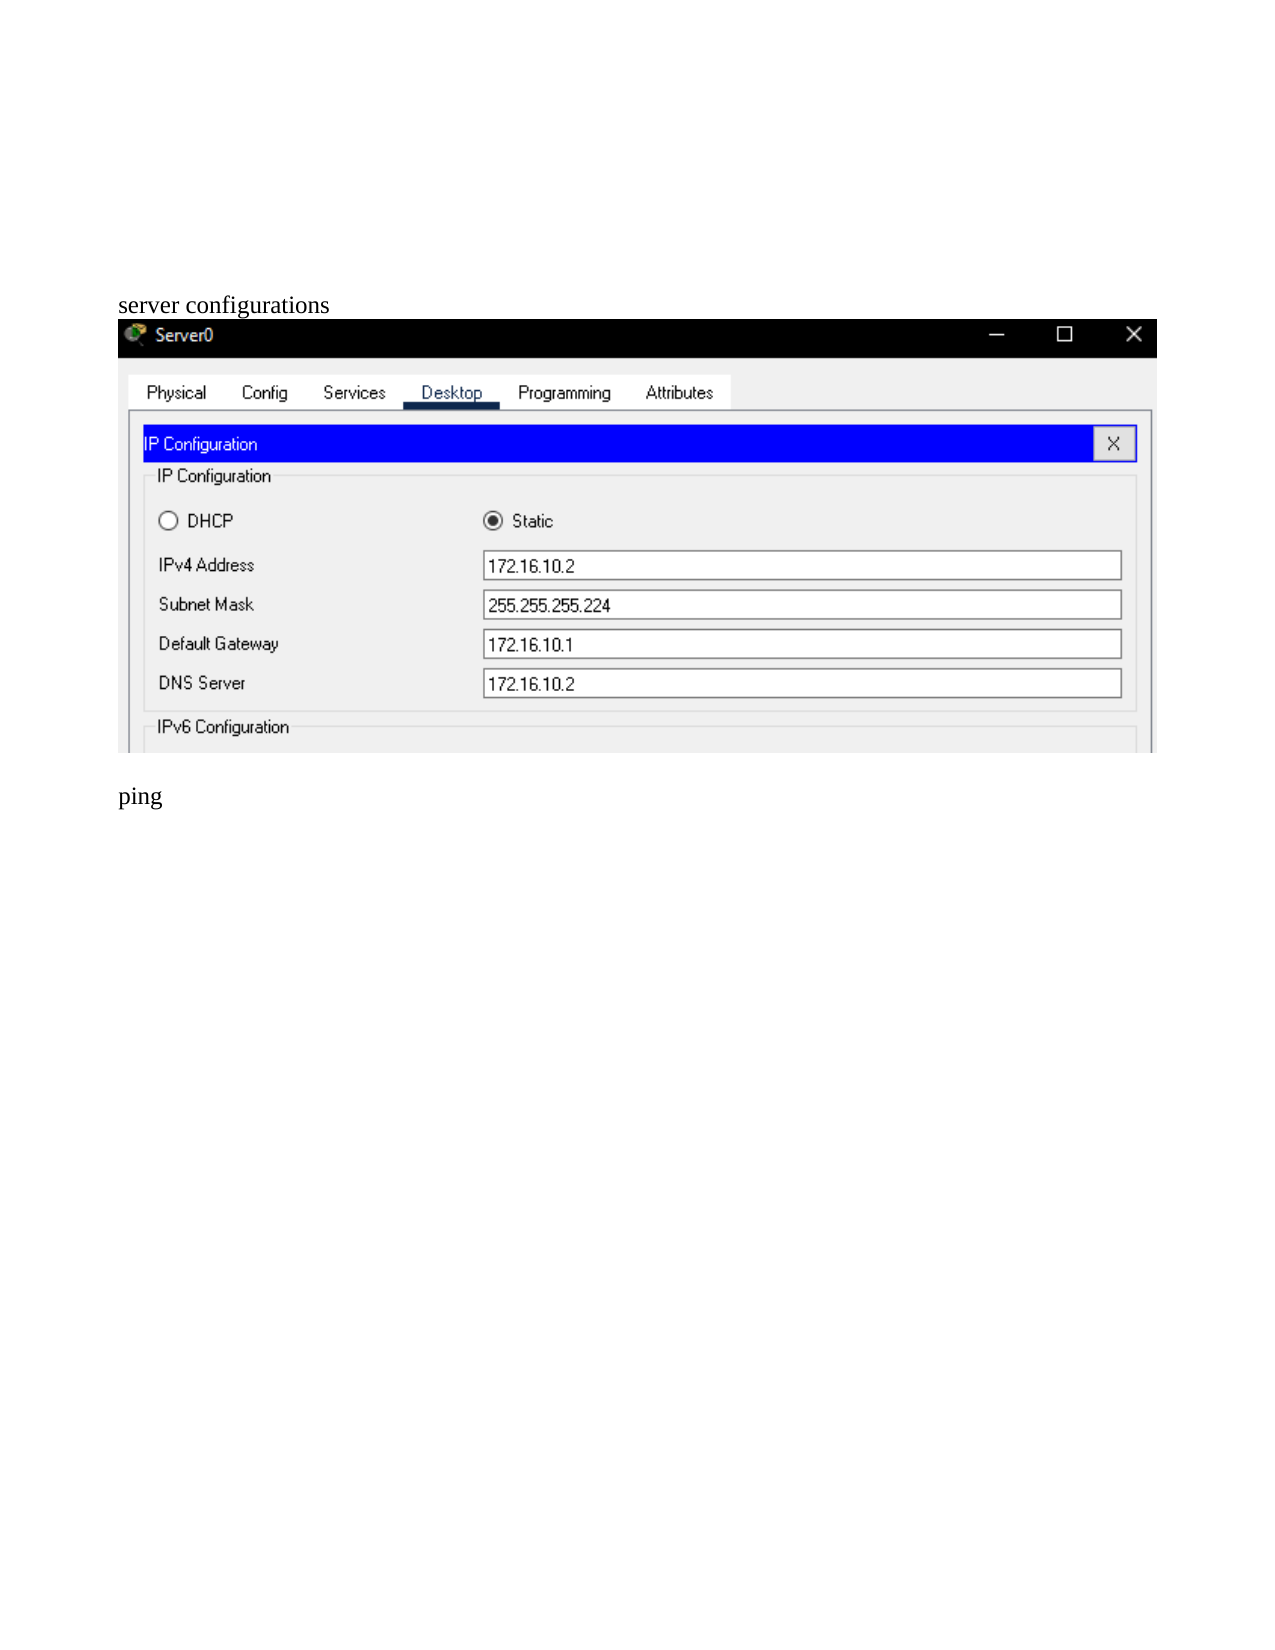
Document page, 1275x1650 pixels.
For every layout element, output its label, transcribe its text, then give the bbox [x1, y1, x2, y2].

text ping [118, 781, 1157, 810]
picture [118, 319, 1157, 753]
text server configurations [118, 291, 1157, 319]
